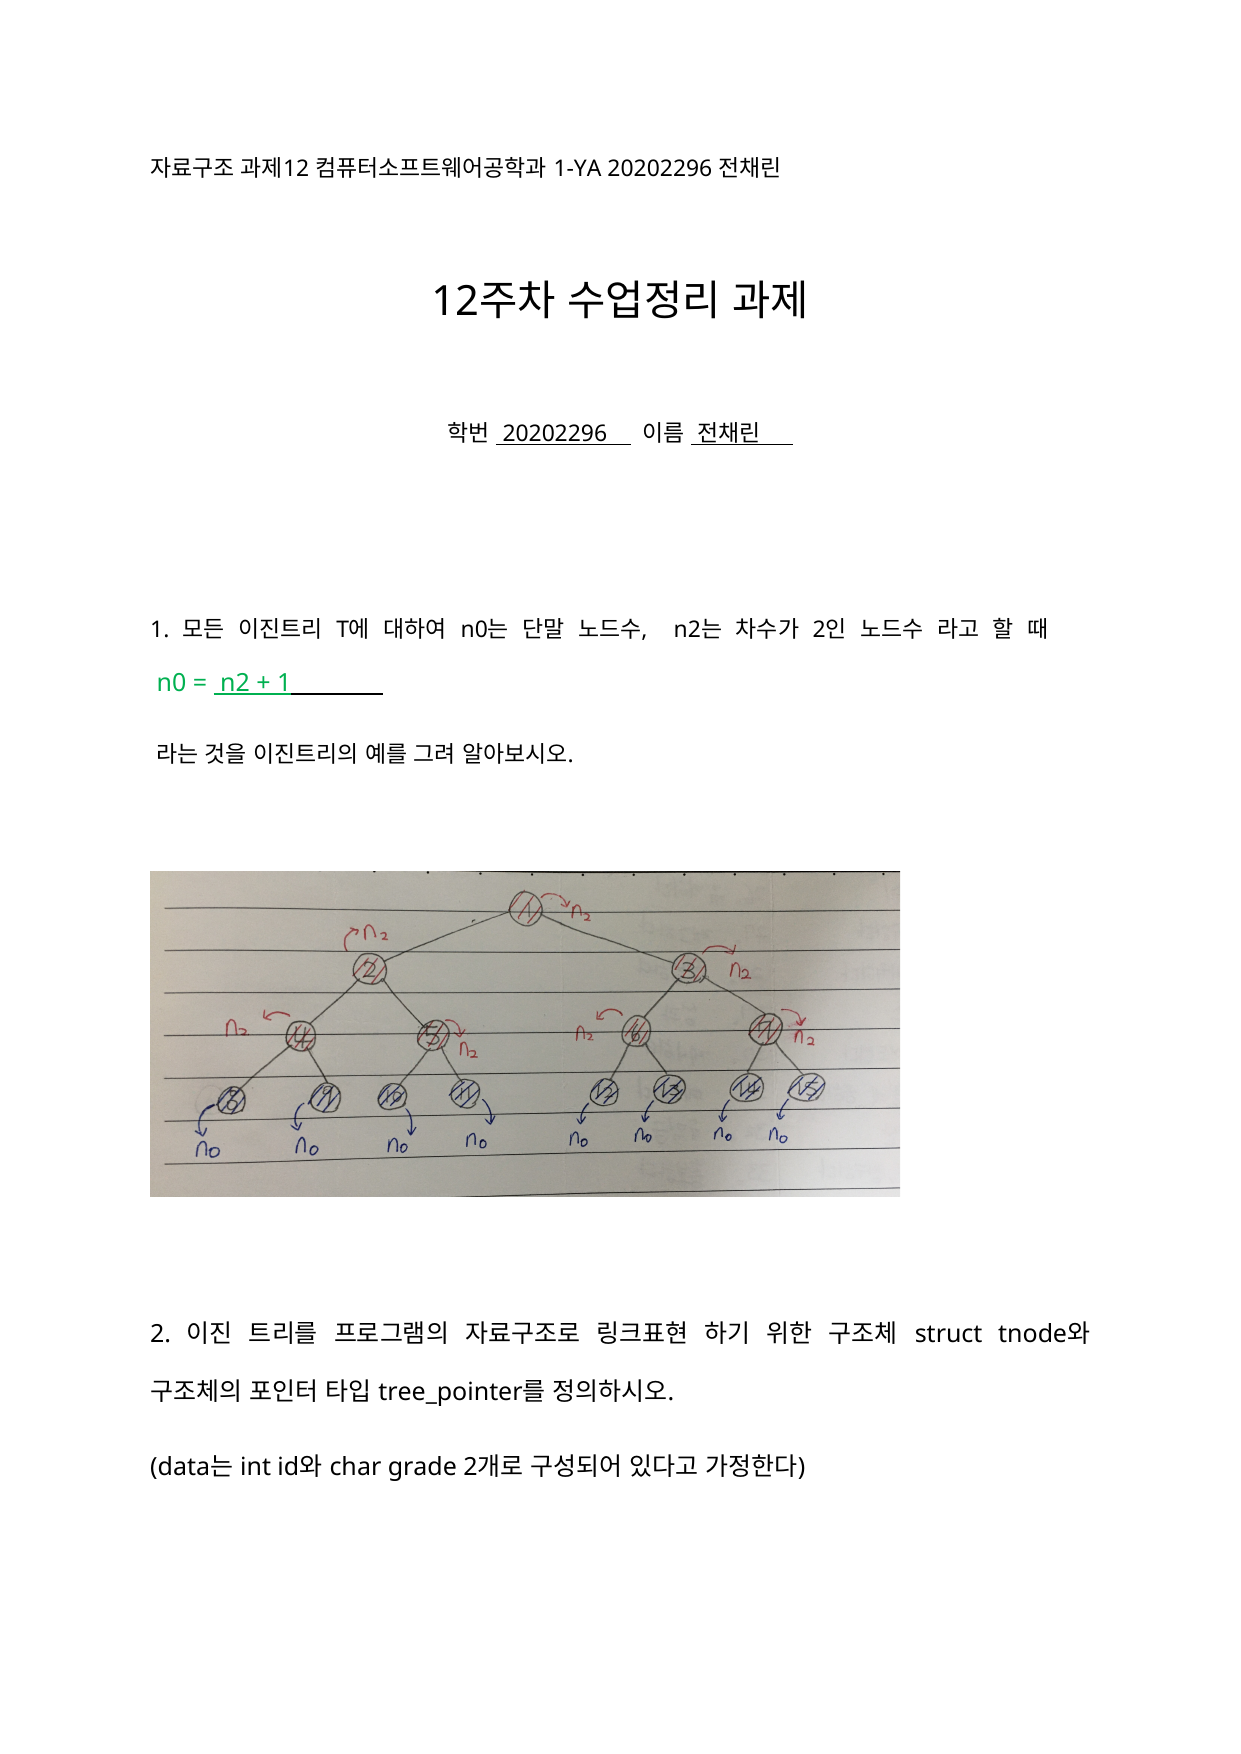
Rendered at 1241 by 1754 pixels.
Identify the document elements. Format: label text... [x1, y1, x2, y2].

text 1. 모든 이진트리 T에 대하여 n0는 단말 노드수, n2는 차수가 2인 노드수 라고 할 때 n0 = n2 + 1 [150, 608, 1090, 699]
text (data는 int id와 char grade 2개로 구성되어 있다고 가정한다) [150, 1446, 1090, 1482]
text 학번 20202296 이름 전채린 [150, 415, 1090, 449]
picture [150, 871, 901, 1197]
text 자료구조 과제12 컴퓨터소프트웨어공학과 1-YA 20202296 전채린 [150, 150, 1090, 183]
text 2. 이진 트리를 프로그램의 자료구조로 링크표현 하기 위한 구조체 struct tnode와 구조체의 포인터 타입 tree_pointer를 정의하시오. [150, 1314, 1090, 1408]
text 라는 것을 이진트리의 예를 그려 알아보시오. [150, 736, 1090, 769]
text 12주차 수업정리 과제 [150, 267, 1090, 327]
